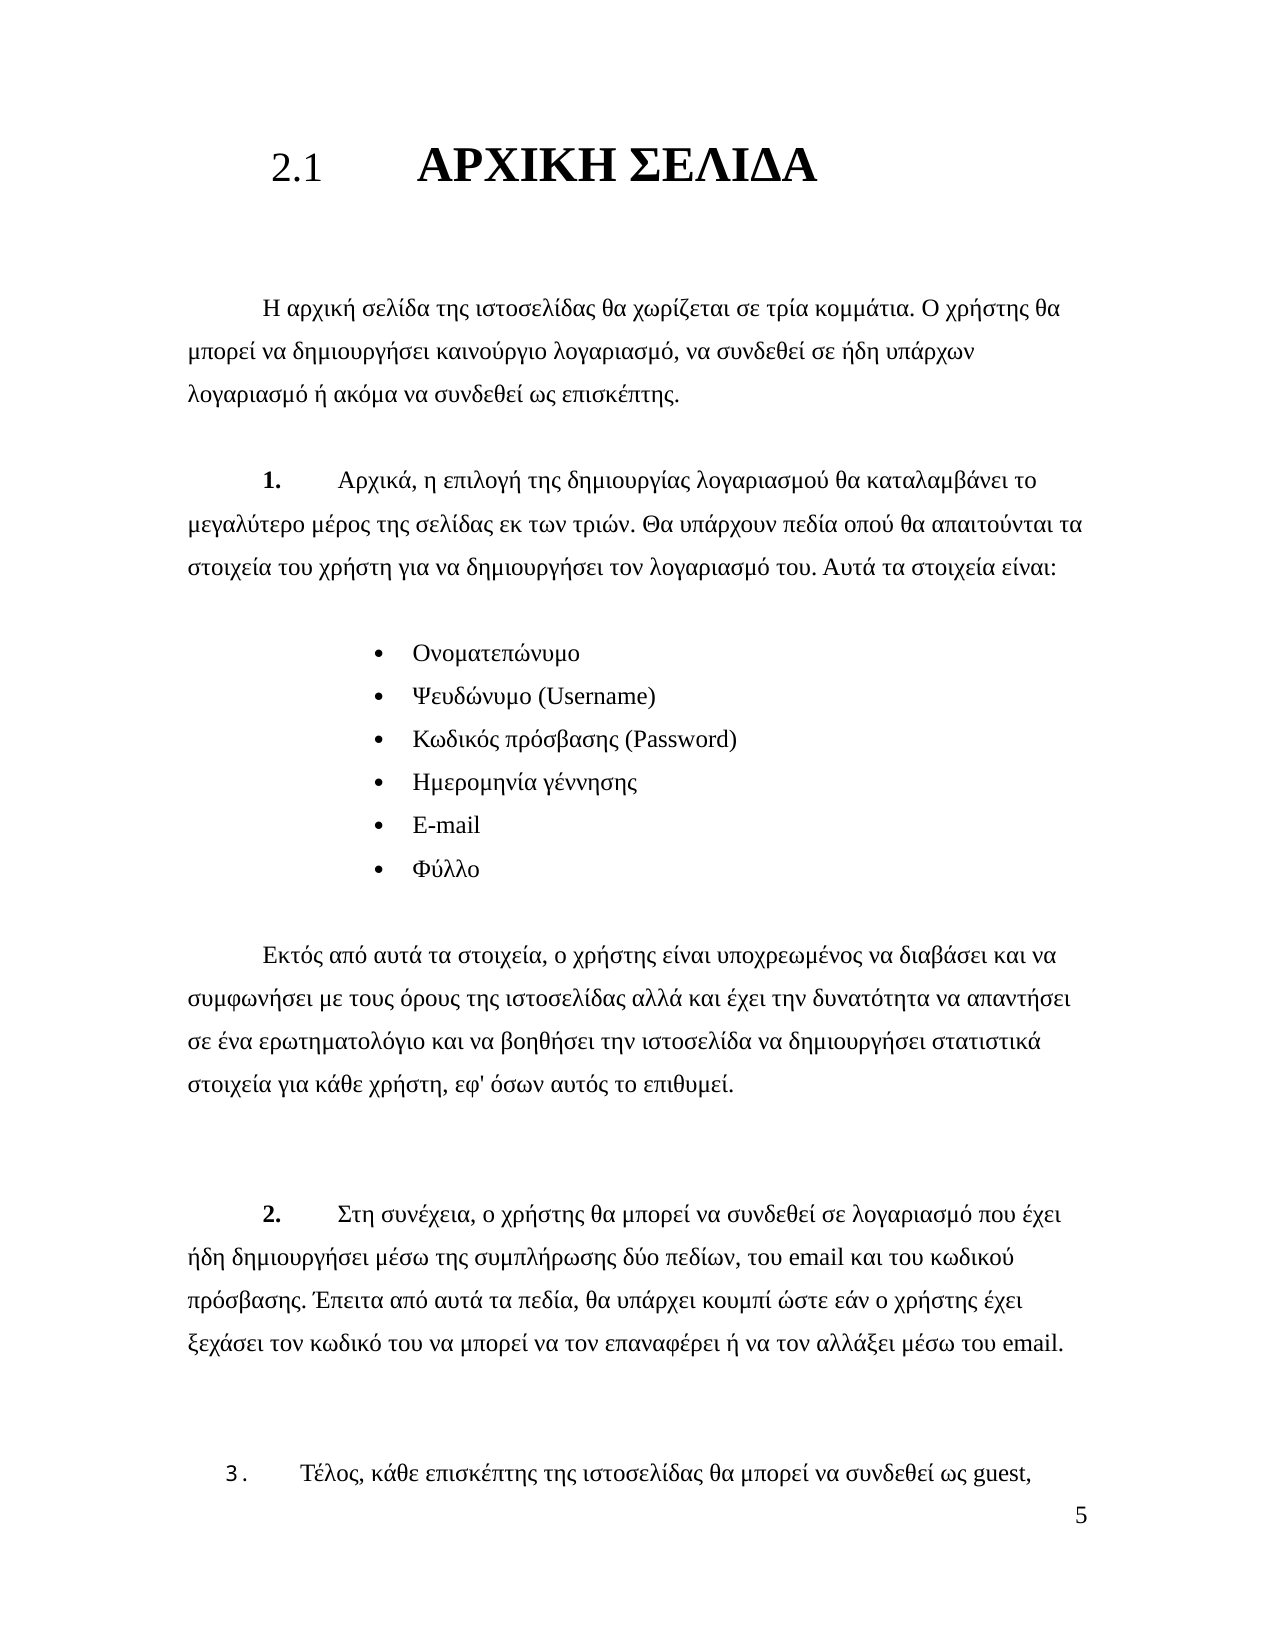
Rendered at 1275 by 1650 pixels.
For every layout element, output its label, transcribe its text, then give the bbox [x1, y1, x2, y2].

text 2. Στη συνέχεια, ο χρήστης θα μπορεί να συνδεθεί σε λογαριασμό που έχει ήδη δημιουργήσει μέσω της συμπλήρωσης δύο πεδίων, του email και του κωδικού πρόσβασης. Έπειτα από αυτά τα πεδία, θα υπάρχει κουμπί ώστε εάν ο χρήστης έχει ξεχάσει τον κωδικό του να μπορεί να τον επαναφέρει ή να τον αλλάξει μέσω του email. [187, 1199, 1087, 1357]
list Τέλος, κάθε επισκέπτης της ιστοσελίδας θα μπορεί να συνδεθεί ως guest, [225, 1457, 1087, 1487]
list Ψευδώνυμο (Username) [375, 681, 1087, 710]
list Κωδικός πρόσβασης (Password) [375, 724, 1087, 753]
list Φύλλο [375, 854, 1087, 882]
text Η αρχική σελίδα της ιστοσελίδας θα χωρίζεται σε τρία κομμάτια. Ο χρήστης θα μπορεί να δημιουργήσει καινούργιο λογαριασμό, να συνδεθεί σε ήδη υπάρχων λογαριασμό ή ακόμα να συνδεθεί ως επισκέπτης. [187, 293, 1087, 408]
text 1. Αρχικά, η επιλογή της δημιουργίας λογαριασμού θα καταλαμβάνει το μεγαλύτερο μέρος της σελίδας εκ των τριών. Θα υπάρχουν πεδία οπού θα απαιτούνται τα στοιχεία του χρήστη για να δημιουργήσει τον λογαριασμό του. Αυτά τα στοιχεία είναι: [187, 466, 1087, 581]
list E-mail [375, 811, 1087, 839]
text Εκτός από αυτά τα στοιχεία, ο χρήστης είναι υποχρεωμένος να διαβάσει και να συμφωνήσει με τους όρους της ιστοσελίδας αλλά και έχει την δυνατότητα να απαντήσει σε ένα ερωτηματολόγιο και να βοηθήσει την ιστοσελίδα να δημιουργήσει στατιστικά στοιχεία για κάθε χρήστη, εφ' όσων αυτός το επιθυμεί. [187, 940, 1087, 1098]
text 2.1 ΑΡΧΙΚΗ ΣΕΛΙΔΑ [187, 135, 1087, 192]
list Ονοματεπώνυμο [375, 638, 1087, 667]
list Ημερομηνία γέννησης [375, 767, 1087, 796]
